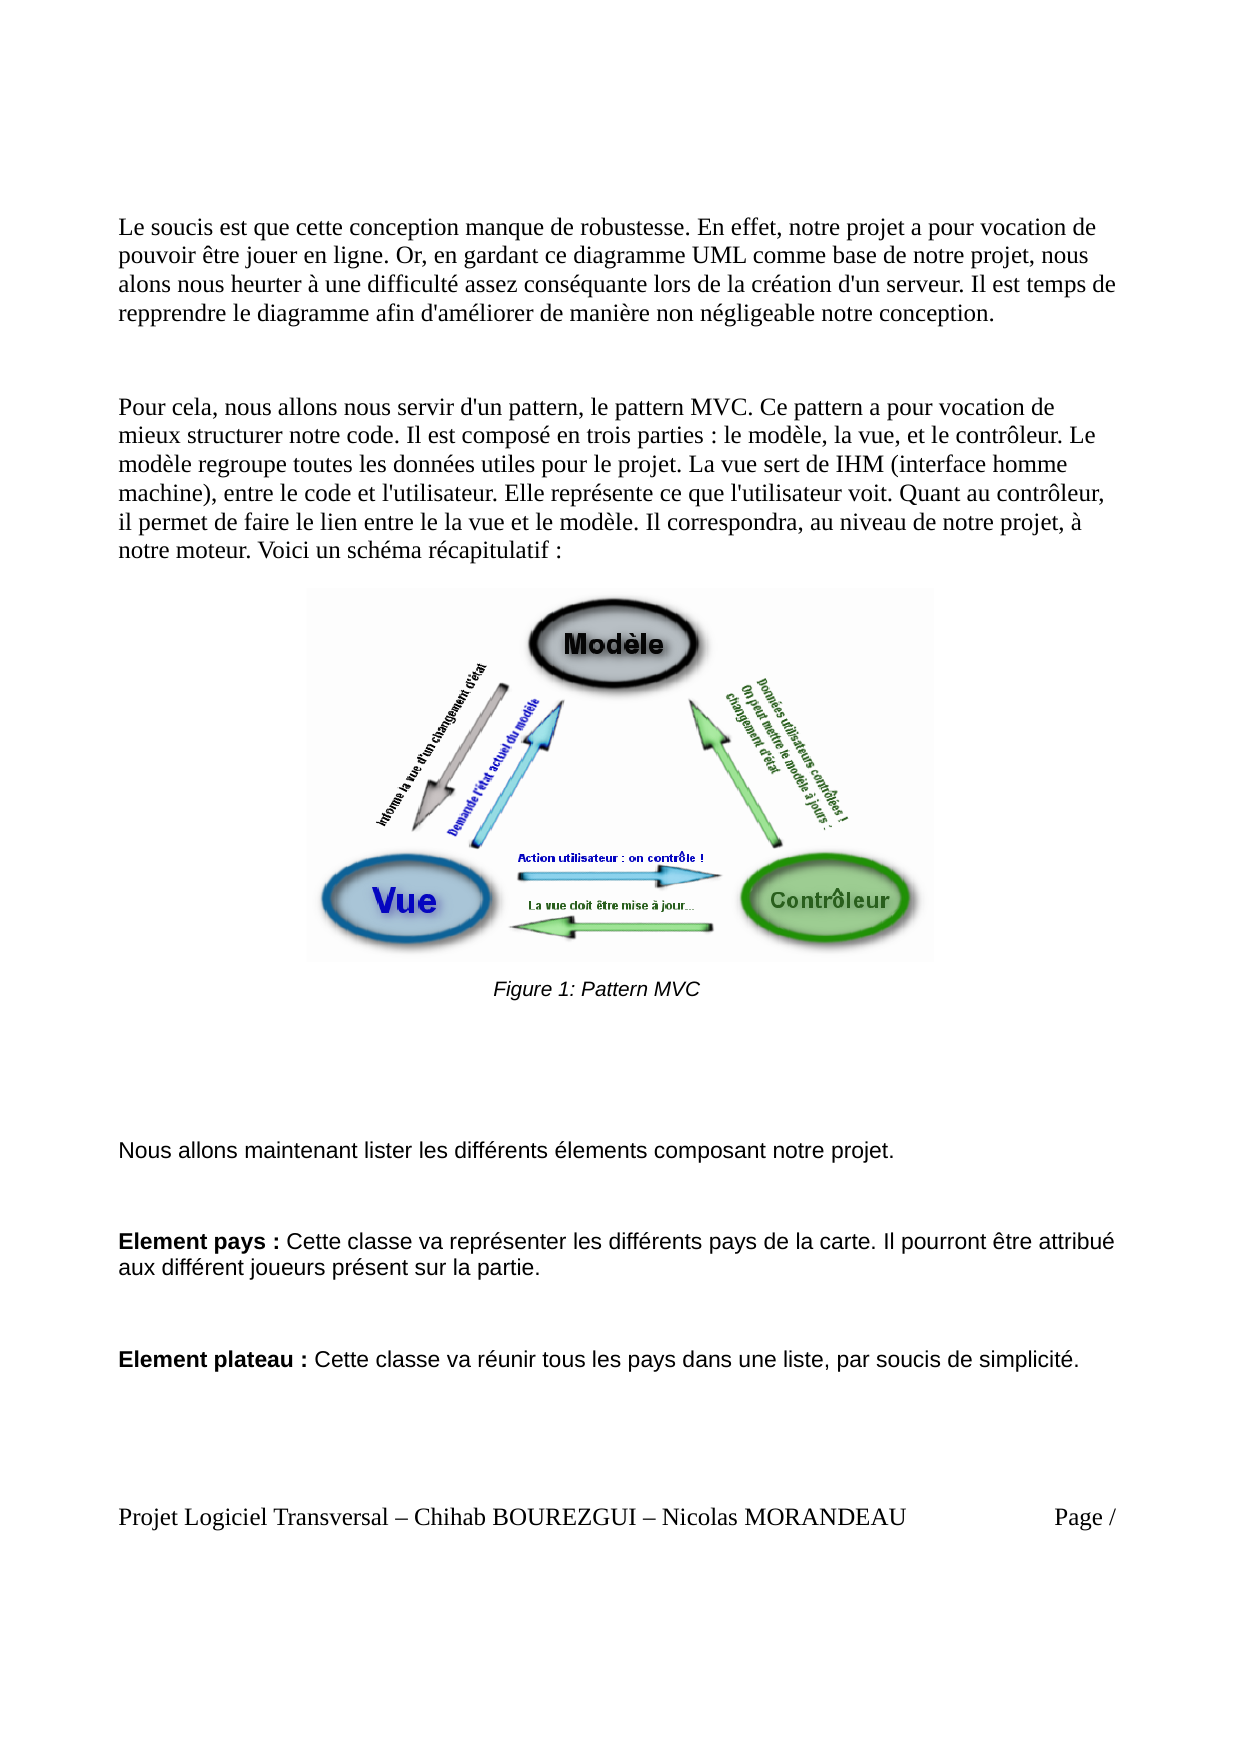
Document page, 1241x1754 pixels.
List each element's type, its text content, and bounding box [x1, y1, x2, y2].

text Element plateau : Cette classe va réunir tous les pays dans une liste, par soucis de simplicité. [118, 1346, 1122, 1372]
text Pour cela, nous allons nous servir d'un pattern, le pattern MVC. Ce pattern a pour vocation de mieux structurer notre code. Il est composé en trois parties : le modèle, la vue, et le contrôleur. Le modèle regroupe toutes les données utiles pour le projet. La vue sert de IHM (interface homme machine), entre le code et l'utilisateur. Elle représente ce que l'utilisateur voit. Quant au contrôleur, il permet de faire le lien entre le la vue et le modèle. Il correspondra, au niveau de notre projet, à notre moteur. Voici un schéma récapitulatif : [118, 392, 1122, 564]
text Le soucis est que cette conception manque de robustesse. En effet, notre projet a pour vocation de pouvoir être jouer en ligne. Or, en gardant ce diagramme UML comme base de notre projet, nous alons nous heurter à une difficulté assez conséquante lors de la création d'un serveur. Il est temps de repprendre le diagramme afin d'améliorer de manière non négligeable notre conception. [118, 212, 1122, 327]
text Nous allons maintenant lister les différents élements composant notre projet. [118, 1137, 1122, 1163]
text Figure 1: Pattern MVC [118, 889, 1122, 1004]
picture [306, 588, 934, 962]
text Element pays : Cette classe va représenter les différents pays de la carte. Il pourront être attribué aux différent joueurs présent sur la partie. [118, 1228, 1122, 1281]
